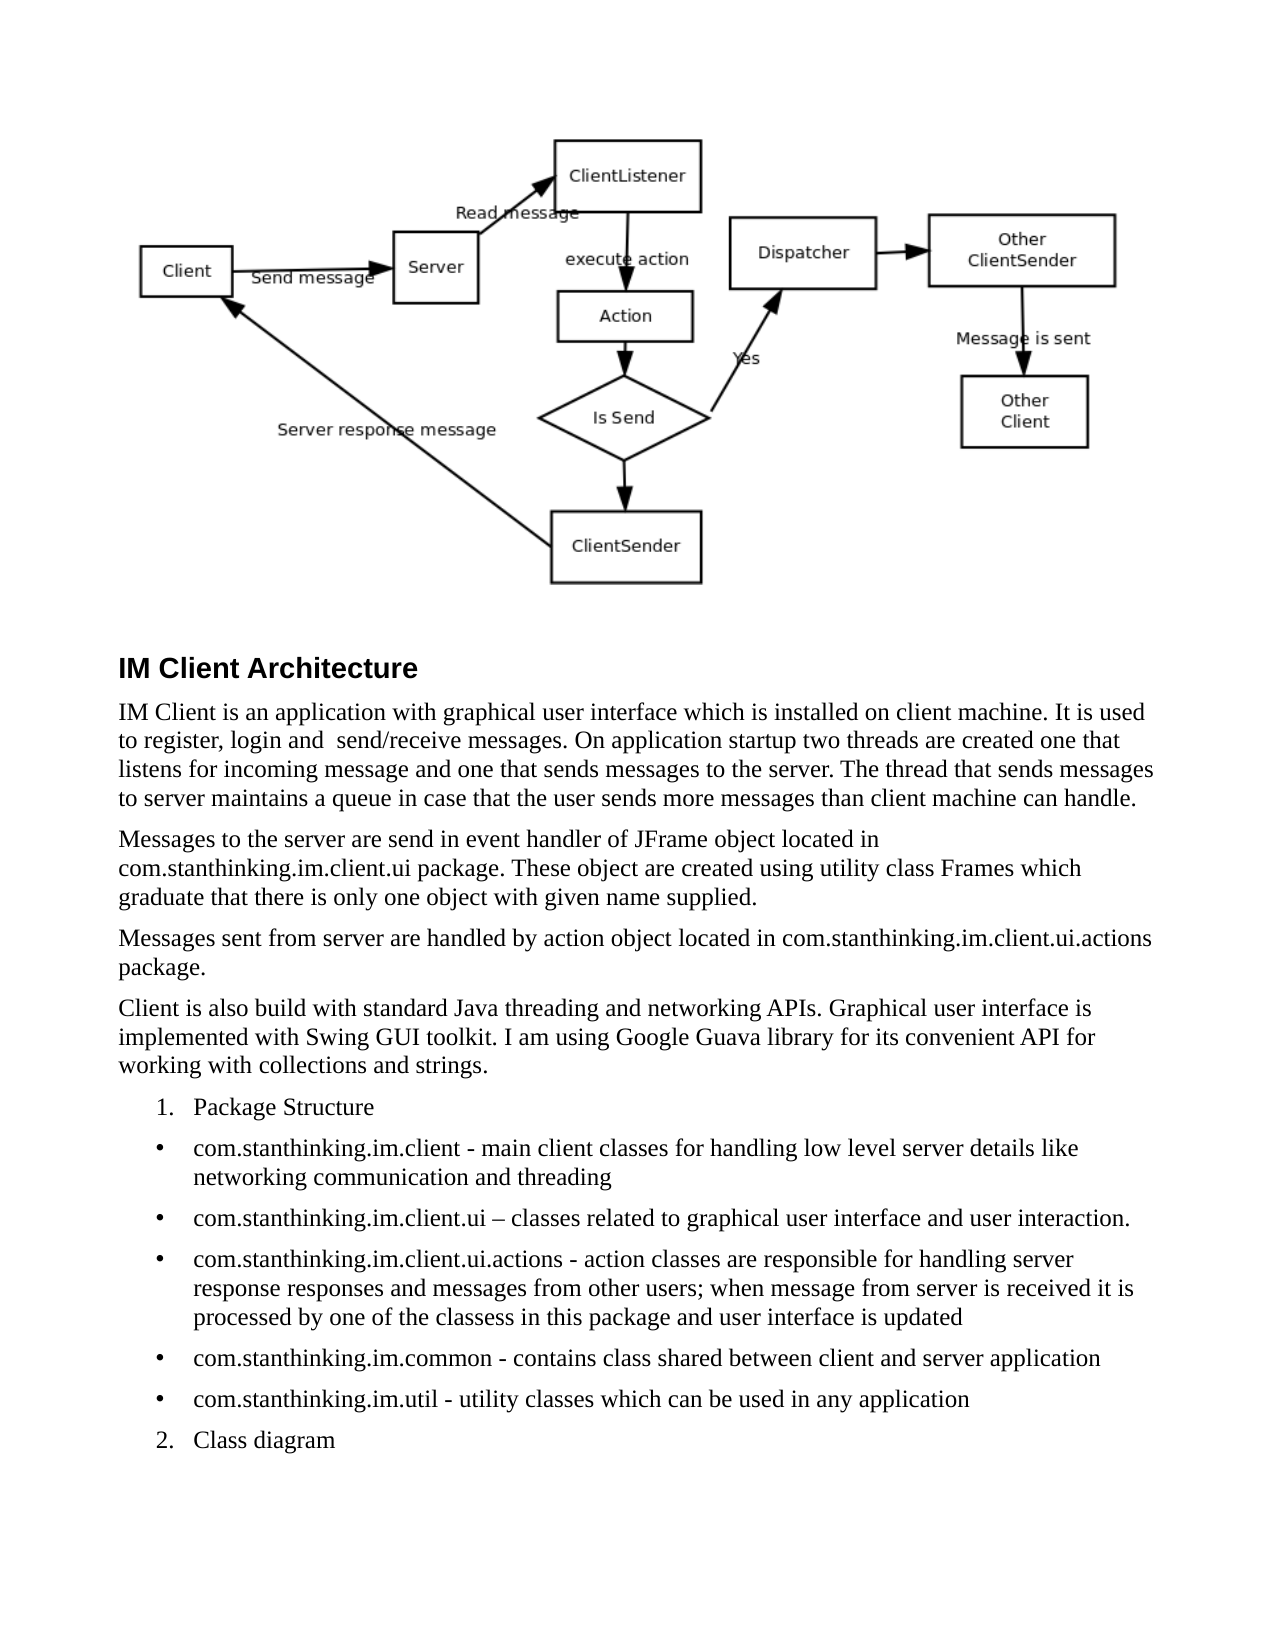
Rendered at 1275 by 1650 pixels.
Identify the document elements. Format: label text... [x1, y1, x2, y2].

list com.stanthinking.im.util - utility classes which can be used in any application [156, 1384, 1157, 1413]
text IM Client is an application with graphical user interface which is installed on client machine. It is used to register, login and send/receive messages. On application startup two threads are created one that listens for incoming message and one that sends messages to the server. The thread that sends messages to server maintains a queue in case that the user sends more messages than client machine can handle. [118, 697, 1157, 812]
list Class diagram [156, 1426, 1157, 1454]
list com.stanthinking.im.client - main client classes for handling low level server details like networking communication and threading [156, 1133, 1157, 1191]
text Client is also build with standard Java threading and networking APIs. Graphical user interface is implemented with Swing GUI toolkit. I am using Google Guava library for its convenient API for working with collections and strings. [118, 993, 1157, 1079]
text Messages to the server are send in event handler of JFrame object located in com.stanthinking.im.client.ui package. These object are created using utility class Frames which graduate that there is only one object with given name supplied. [118, 824, 1157, 911]
subtitle IM Client Architecture [118, 651, 1157, 684]
list com.stanthinking.im.client.ui.actions - action classes are responsible for handling server response responses and messages from other users; when message from server is received it is processed by one of the classess in this package and user interface is updated [156, 1244, 1157, 1331]
list Package Structure [156, 1092, 1157, 1121]
text Messages sent from server are handled by action object located in com.stanthinking.im.client.ui.actions package. [118, 923, 1157, 981]
list com.stanthinking.im.common - contains class shared between client and server application [156, 1343, 1157, 1372]
list com.stanthinking.im.client.ui – classes related to graphical user interface and user interaction. [156, 1203, 1157, 1232]
picture [131, 121, 1133, 585]
